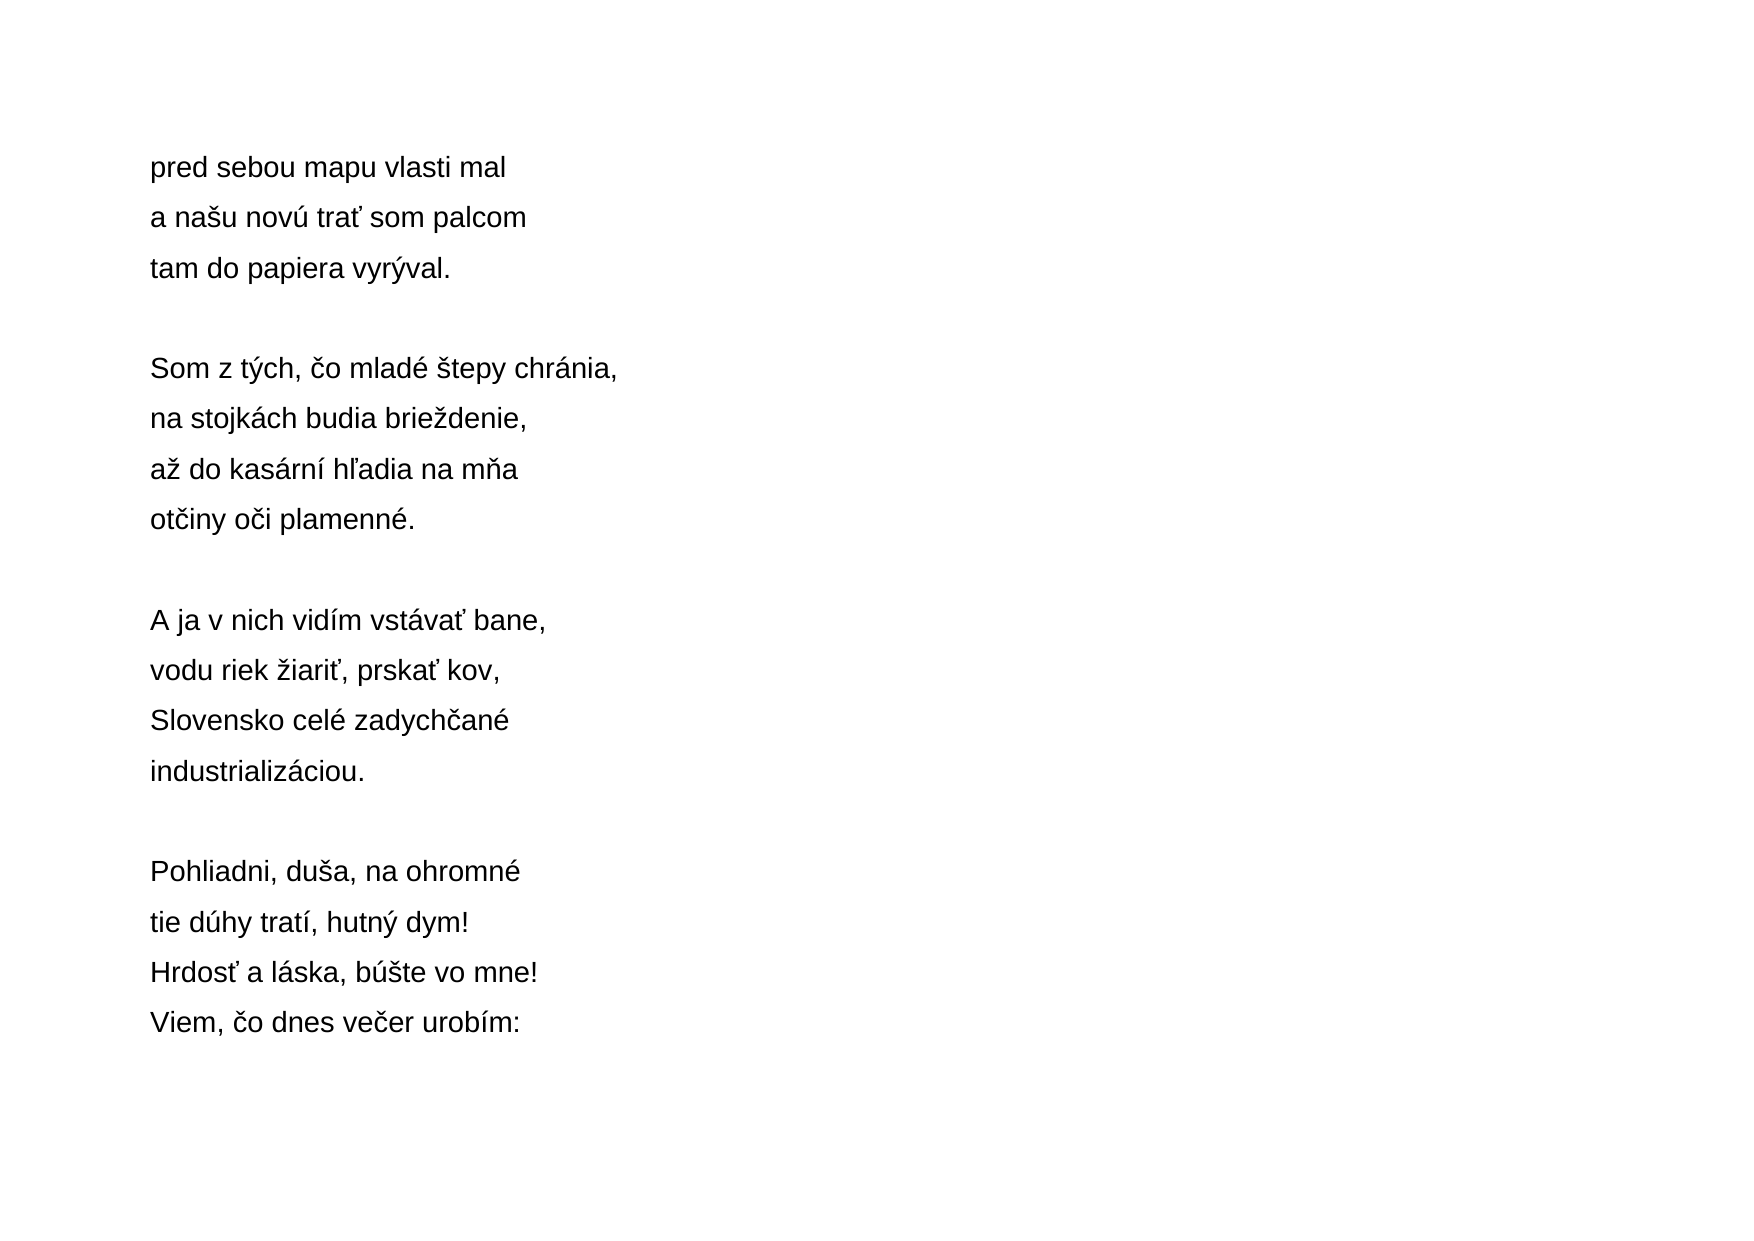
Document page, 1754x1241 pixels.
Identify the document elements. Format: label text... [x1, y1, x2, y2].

text tam do papiera vyrýval. [150, 251, 1243, 284]
text Slovensko celé zadychčané [150, 703, 1243, 737]
text tie dúhy tratí, hutný dym! [150, 905, 1243, 938]
text až do kasární hľadia na mňa [150, 452, 1243, 485]
text vodu riek žiariť, prskať kov, [150, 653, 1243, 687]
text pred sebou mapu vlasti mal [150, 150, 1243, 183]
text otčiny oči plamenné. [150, 502, 1243, 536]
text Viem, čo dnes večer urobím: [150, 1005, 1243, 1039]
text industrializáciou. [150, 754, 1243, 787]
text Pohliadni, duša, na ohromné [150, 854, 1243, 888]
text Som z tých, čo mladé štepy chránia, [150, 351, 1243, 385]
text A ja v nich vidím vstávať bane, [150, 603, 1243, 636]
text na stojkách budia brieždenie, [150, 402, 1243, 435]
text Hrdosť a láska, búšte vo mne! [150, 955, 1243, 988]
text a našu novú trať som palcom [150, 200, 1243, 234]
